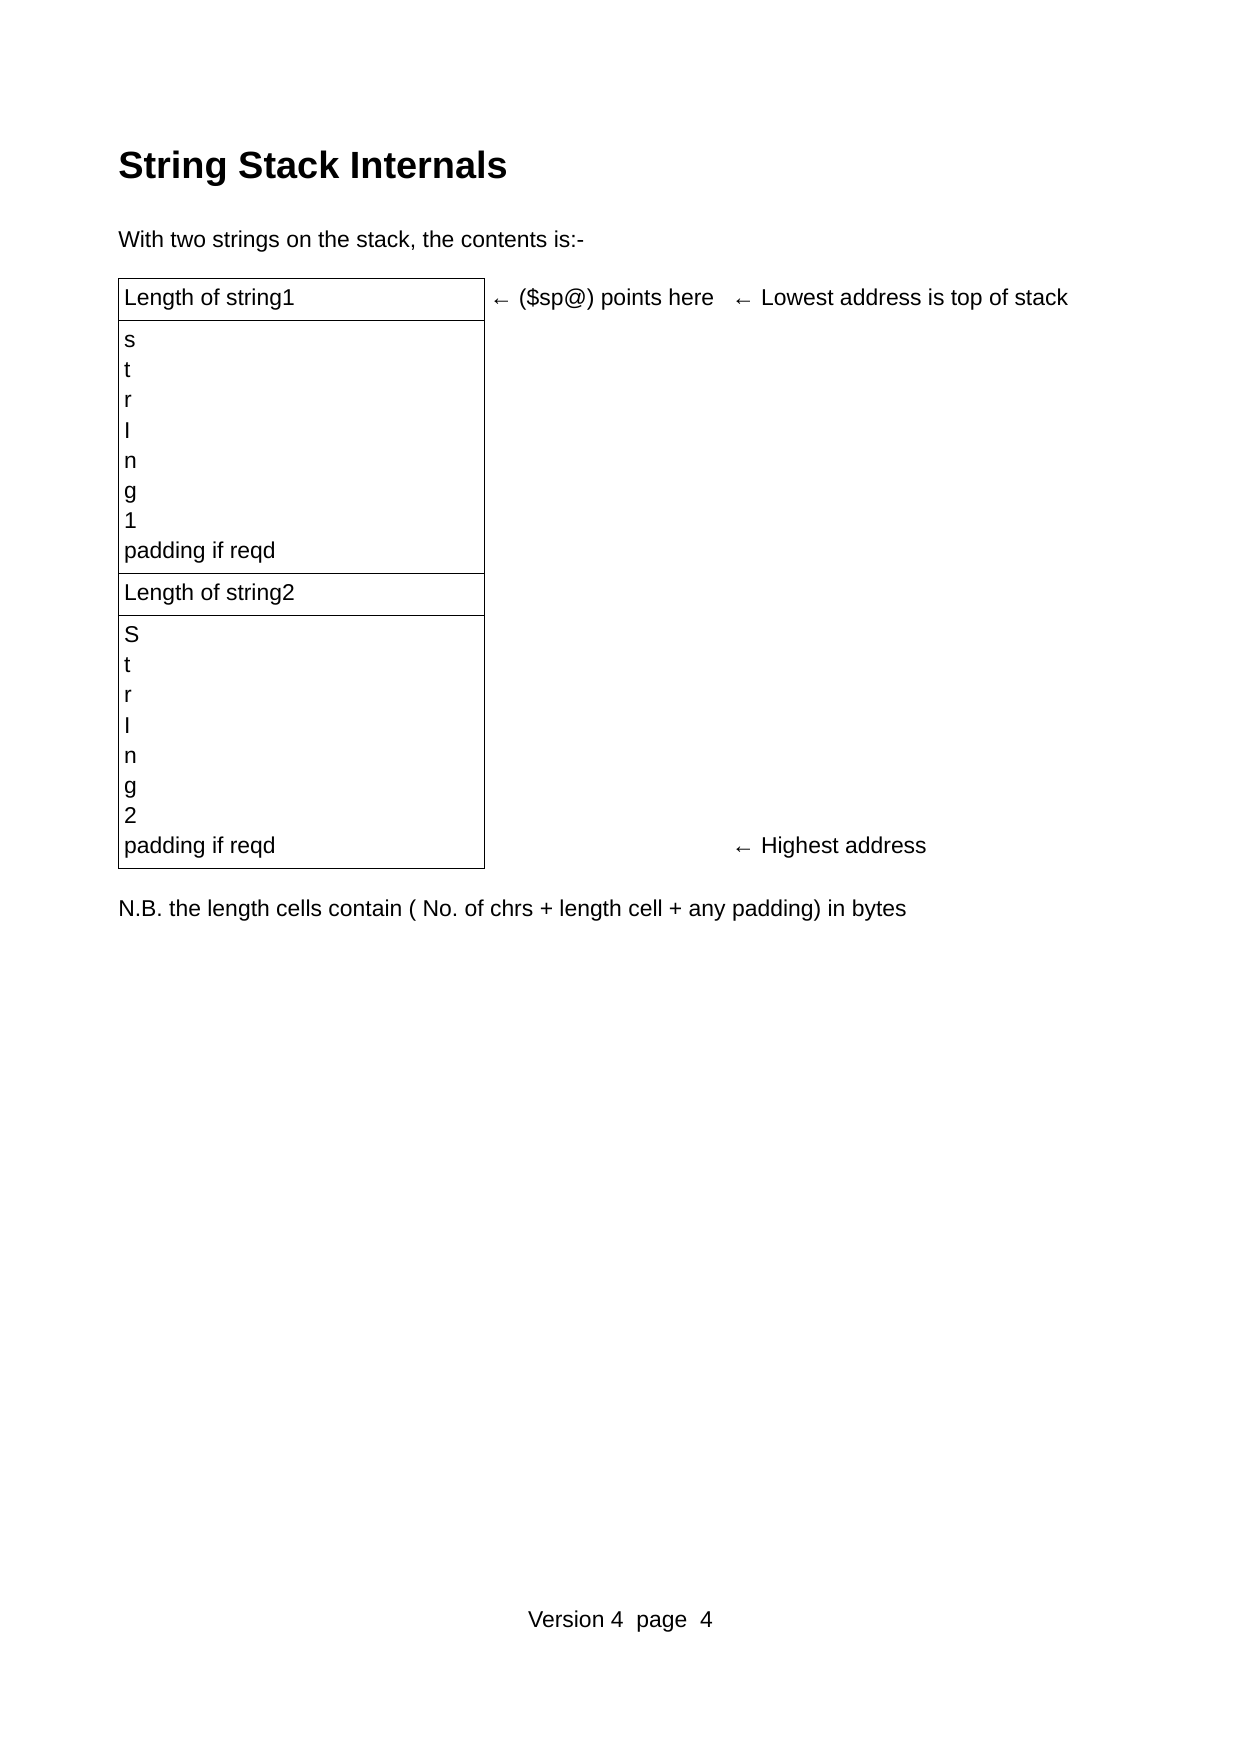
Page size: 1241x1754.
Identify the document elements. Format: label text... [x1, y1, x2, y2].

table_cell [485, 615, 726, 868]
table_cell S t r I n g 2 padding if reqd [119, 616, 484, 868]
table_cell Length of string2 [119, 574, 484, 615]
text With two strings on the stack, the contents is:- [118, 226, 1122, 252]
table_cell s t r I n g 1 padding if reqd [119, 321, 484, 573]
table_header Length of string1 [119, 279, 484, 320]
table_header ← ($sp@) points here [485, 278, 726, 320]
table_cell [726, 320, 1098, 573]
table_cell [485, 573, 726, 615]
table_cell ← Highest address [726, 615, 1098, 868]
table_header ← Lowest address is top of stack [726, 278, 1098, 320]
text N.B. the length cells contain ( No. of chrs + length cell + any padding) in bytes [118, 895, 1122, 921]
table_cell [726, 573, 1098, 615]
table_cell [485, 320, 726, 573]
subtitle String Stack Internals [118, 143, 1122, 187]
